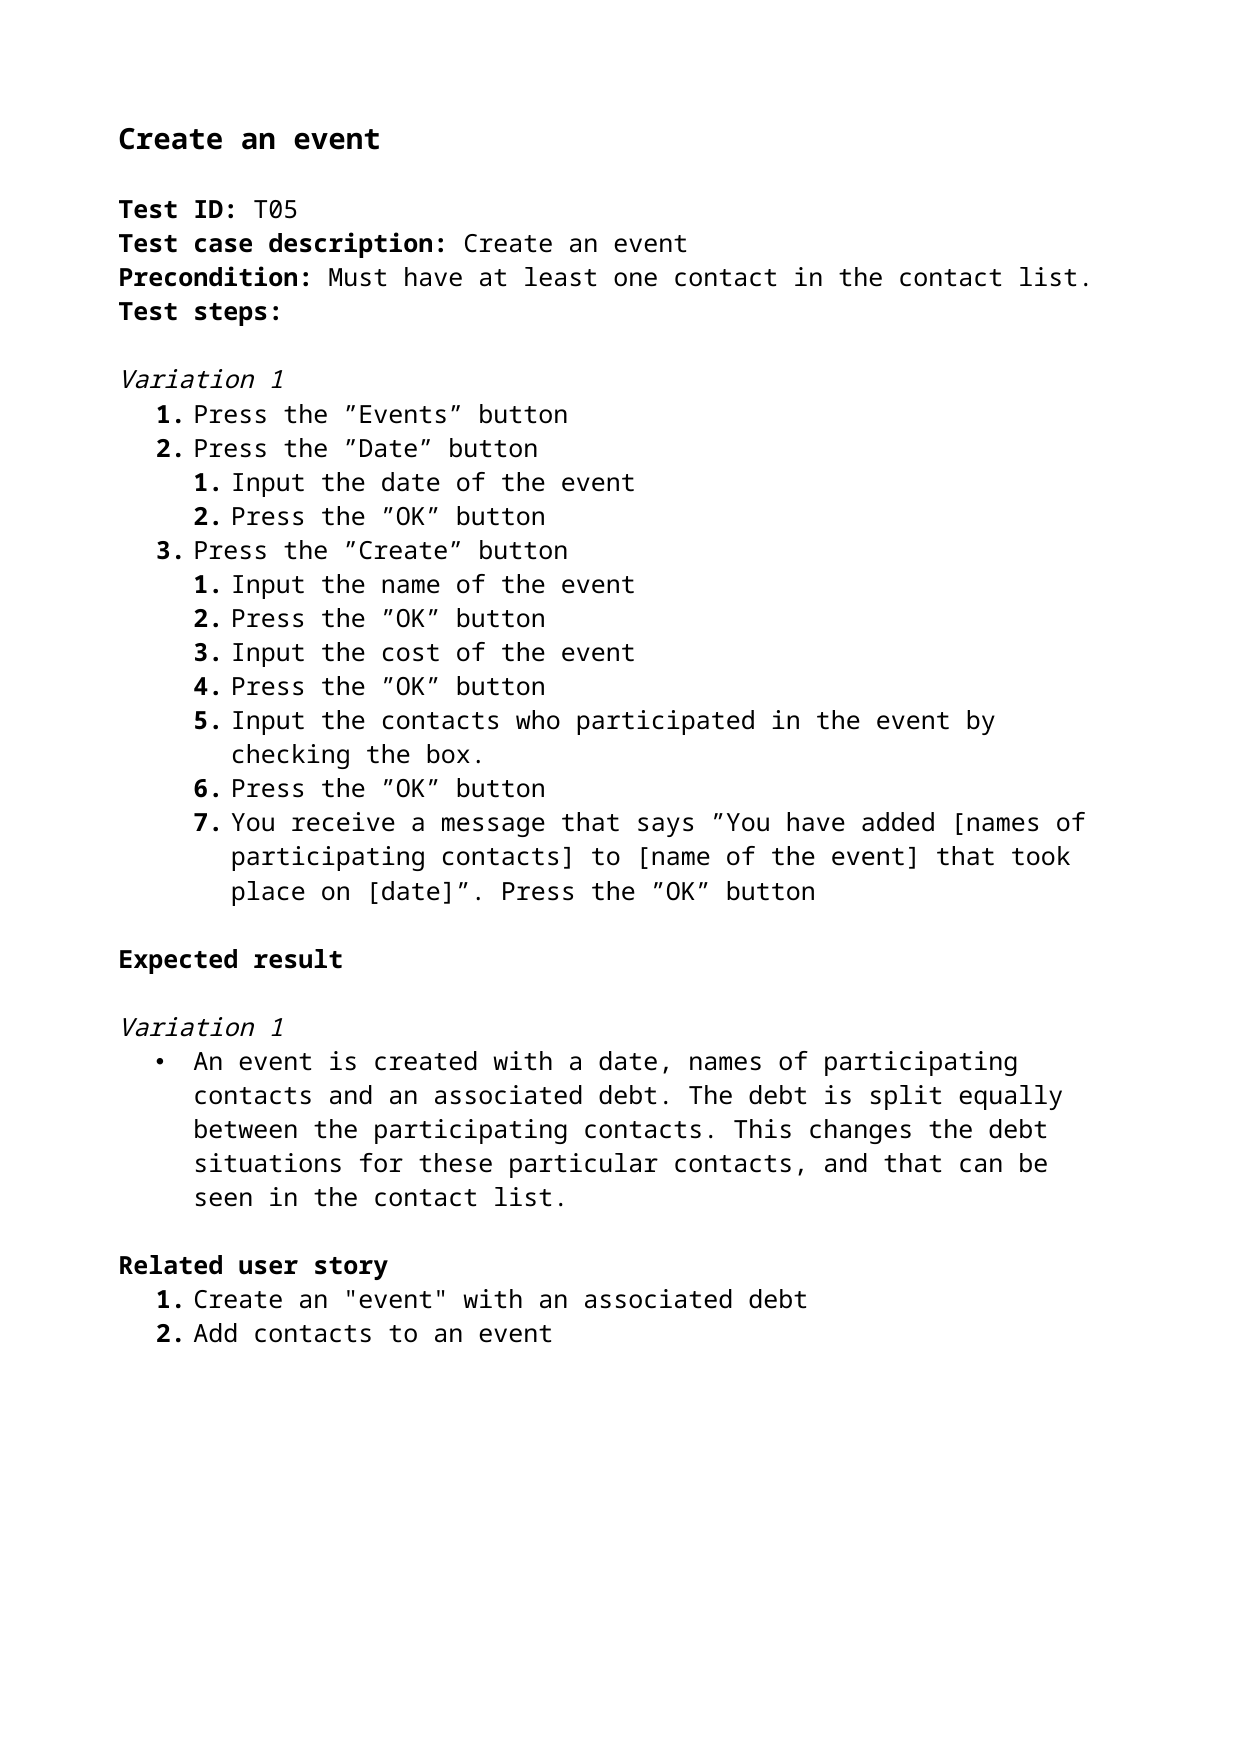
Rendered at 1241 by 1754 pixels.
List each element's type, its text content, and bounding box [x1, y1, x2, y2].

text Expected result [118, 941, 1122, 975]
list Press the ”OK” button [193, 771, 1122, 805]
text Test steps: [118, 294, 1122, 328]
text Variation 1 [118, 362, 1122, 396]
list Press the ”OK” button [193, 498, 1122, 532]
list Press the ”OK” button [193, 669, 1122, 703]
list An event is created with a date, names of participating contacts and an associated debt. The debt is split equally between the participating contacts. This changes the debt situations for these particular contacts, and that can be seen in the contact list. [156, 1043, 1122, 1214]
text Test ID: T05 [118, 192, 1122, 226]
list Press the ”Events” button [156, 396, 1122, 430]
list Input the date of the event [193, 464, 1122, 498]
list Press the ”Date” button [156, 430, 1122, 464]
list Press the ”Create” button [156, 532, 1122, 567]
list Add contacts to an event [156, 1316, 1122, 1350]
list Input the cost of the event [193, 635, 1122, 669]
list Input the name of the event [193, 567, 1122, 601]
text Test case description: Create an event [118, 226, 1122, 260]
list Create an "event" with an associated debt [156, 1282, 1122, 1316]
text Create an event [118, 118, 1122, 158]
text Precondition: Must have at least one contact in the contact list. [118, 260, 1122, 294]
text Related user story [118, 1248, 1122, 1282]
list Input the contacts who participated in the event by checking the box. [193, 703, 1122, 771]
text Variation 1 [118, 1009, 1122, 1043]
list Press the ”OK” button [193, 601, 1122, 635]
list You receive a message that says ”You have added [names of participating contacts] to [name of the event] that took place on [date]”. Press the ”OK” button [193, 805, 1122, 907]
